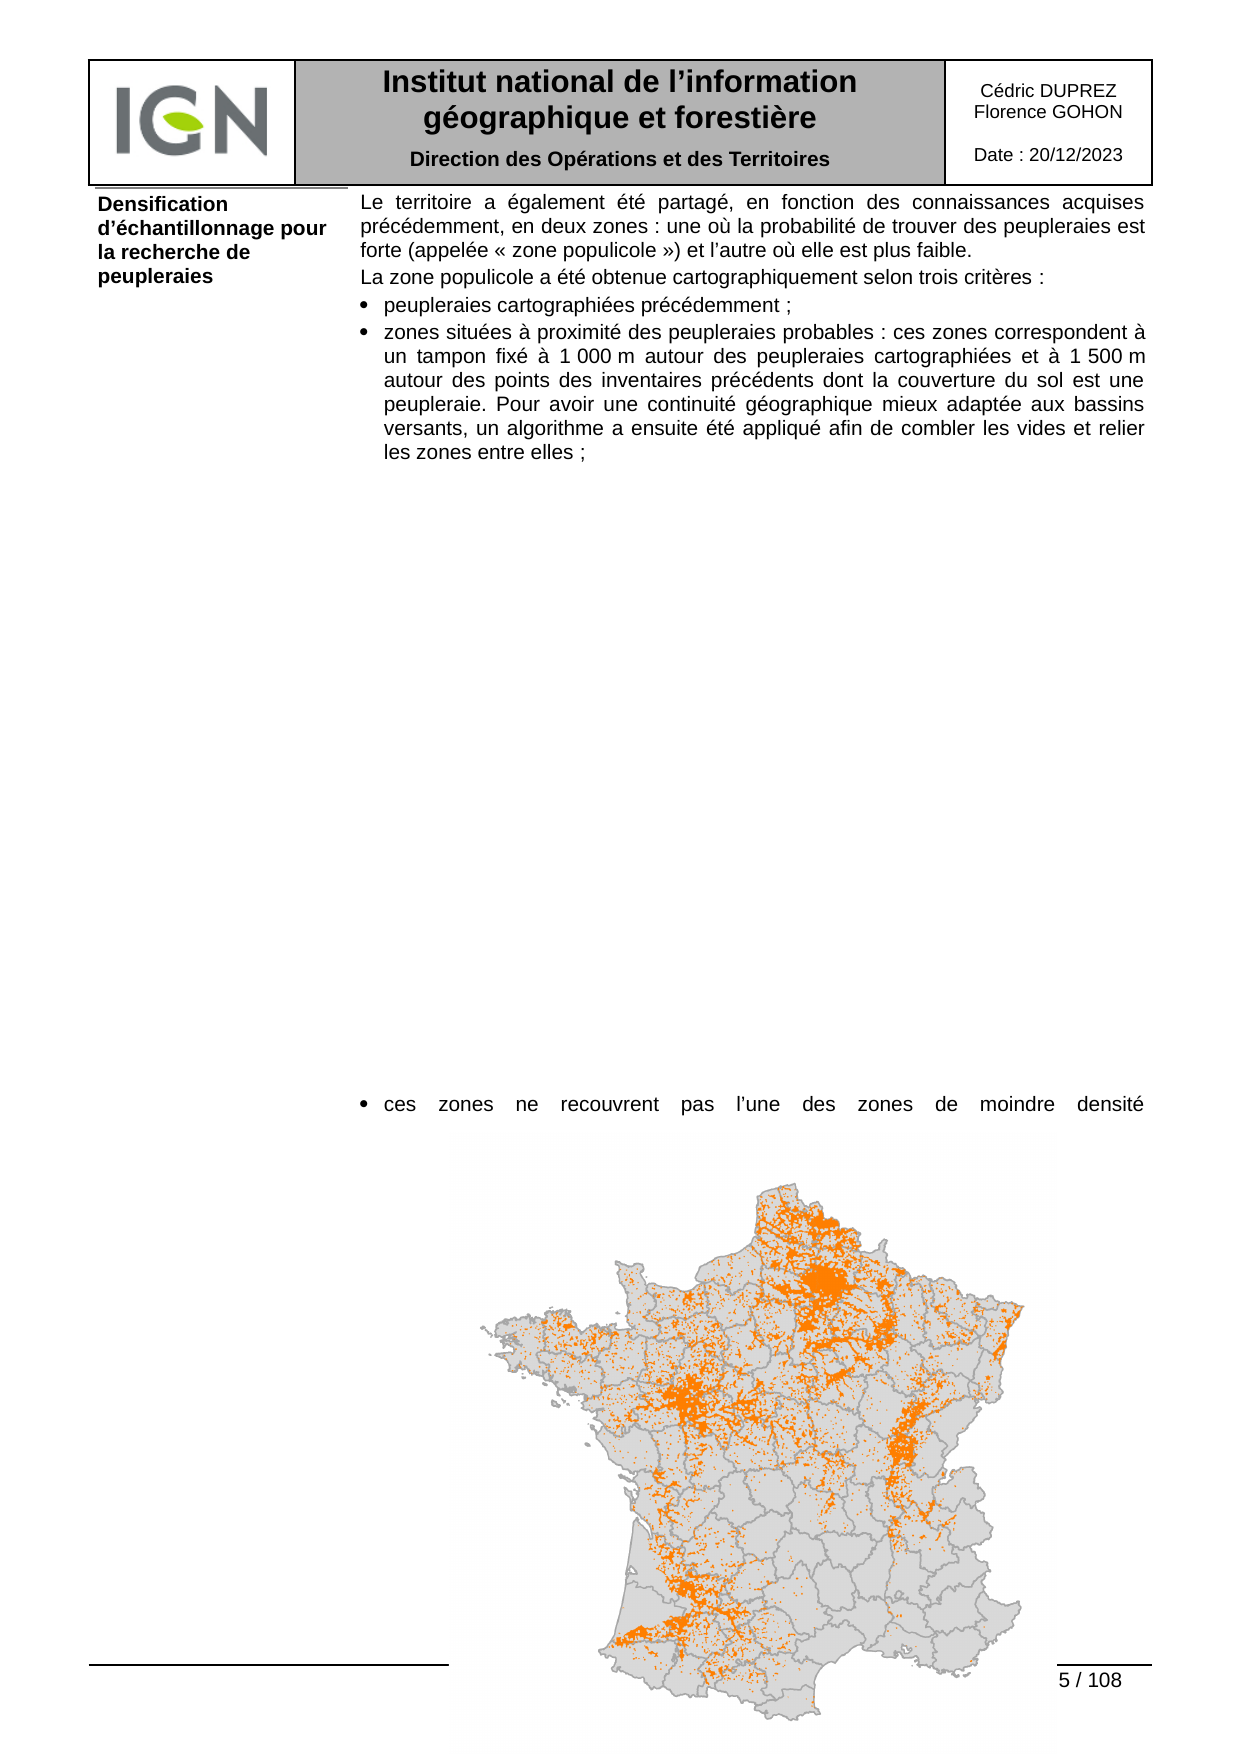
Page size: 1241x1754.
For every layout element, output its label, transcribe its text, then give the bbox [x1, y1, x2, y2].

picture [91, 62, 293, 180]
picture [448, 1132, 1057, 1754]
table_cell Densification d’échantillonnage pour la recherche de peupleraies [89, 186, 354, 1664]
table_cell Le territoire a également été partagé, en fonction des connaissances acquises précédemment, en deux zones : une où la probabilité de trouver des peupleraies est forte (appelée « zone populicole ») et l’autre où elle est plus faible. La zone populicole a été obtenue cartographiquement selon trois critères : peupleraies cartographiées précédemment ; zones situées à proximité des peupleraies probables : ces zones correspondent à un tampon fixé à 1 000 m autour des peupleraies cartographiées et à 1 500 m autour des points des inventaires précédents dont la couverture du sol est une peupleraie. Pour avoir une continuité géographique mieux adaptée aux bassins versants, un algorithme a ensuite été appliqué afin de combler les vides et relier les zones entre elles ; ces zones ne recouvrent pas l’une des zones de moindre densité d’échantillonnage décrites précédemment. [354, 186, 1152, 1663]
